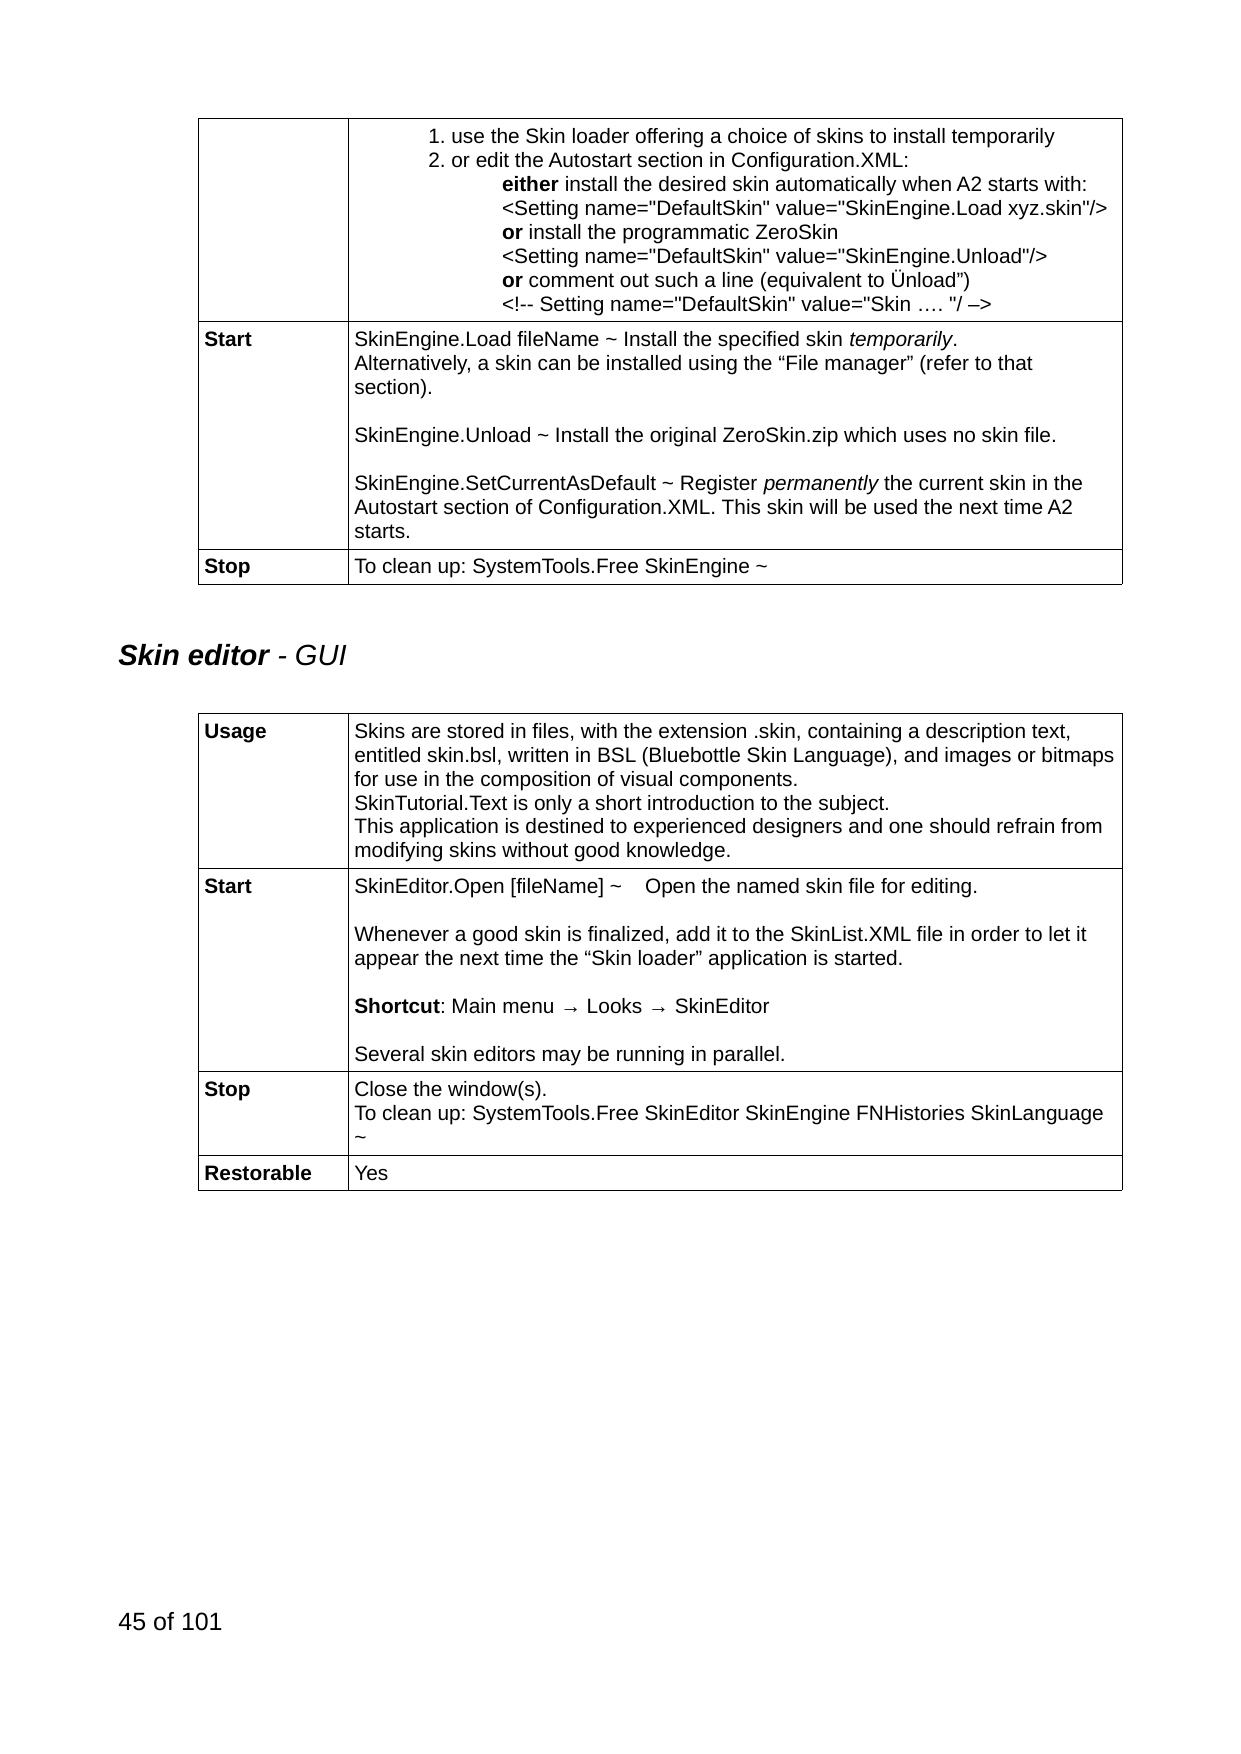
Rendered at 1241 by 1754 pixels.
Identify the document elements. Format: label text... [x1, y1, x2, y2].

table_cell To clean up: SystemTools.Free SkinEngine ~ [349, 550, 1122, 584]
subtitle Skin editor - GUI [118, 638, 1122, 671]
table_cell Restorable [199, 1156, 348, 1190]
table_header 1. use the Skin loader offering a choice of skins to install temporarily 2. or edit the Autostart section in Configuration.XML: either install the desired skin automatically when A2 starts with: <Setting name="DefaultSkin" value="SkinEngine.Load xyz.skin"/> or install the programmatic ZeroSkin <Setting name="DefaultSkin" value="SkinEngine.Unload"/> or comment out such a line (equivalent to Ünload”) <!-- Setting name="DefaultSkin" value="Skin …. "/ –> [349, 119, 1122, 321]
table_cell Start [199, 322, 348, 548]
table_header Usage [199, 714, 348, 868]
table_header [199, 119, 348, 321]
table_cell SkinEditor.Open [fileName] ~ Open the named skin file for editing. Whenever a good skin is finalized, add it to the SkinList.XML file in order to let it appear the next time the “Skin loader” application is started. Shortcut: Main menu → Looks → SkinEditor Several skin editors may be running in parallel. [349, 869, 1122, 1071]
table_cell Stop [199, 550, 348, 584]
table_cell Stop [199, 1072, 348, 1155]
table_cell SkinEngine.Load fileName ~ Install the specified skin temporarily. Alternatively, a skin can be installed using the “File manager” (refer to that section). SkinEngine.Unload ~ Install the original ZeroSkin.zip which uses no skin file. SkinEngine.SetCurrentAsDefault ~ Register permanently the current skin in the Autostart section of Configuration.XML. This skin will be used the next time A2 starts. [349, 322, 1122, 548]
table_cell Yes [349, 1156, 1122, 1190]
table_cell Close the window(s). To clean up: SystemTools.Free SkinEditor SkinEngine FNHistories SkinLanguage ~ [349, 1072, 1122, 1155]
table_cell Start [199, 869, 348, 1071]
table_header Skins are stored in files, with the extension .skin, containing a description text, entitled skin.bsl, written in BSL (Bluebottle Skin Language), and images or bitmaps for use in the composition of visual components. SkinTutorial.Text is only a short introduction to the subject. This application is destined to experienced designers and one should refrain from modifying skins without good knowledge. [349, 714, 1122, 868]
